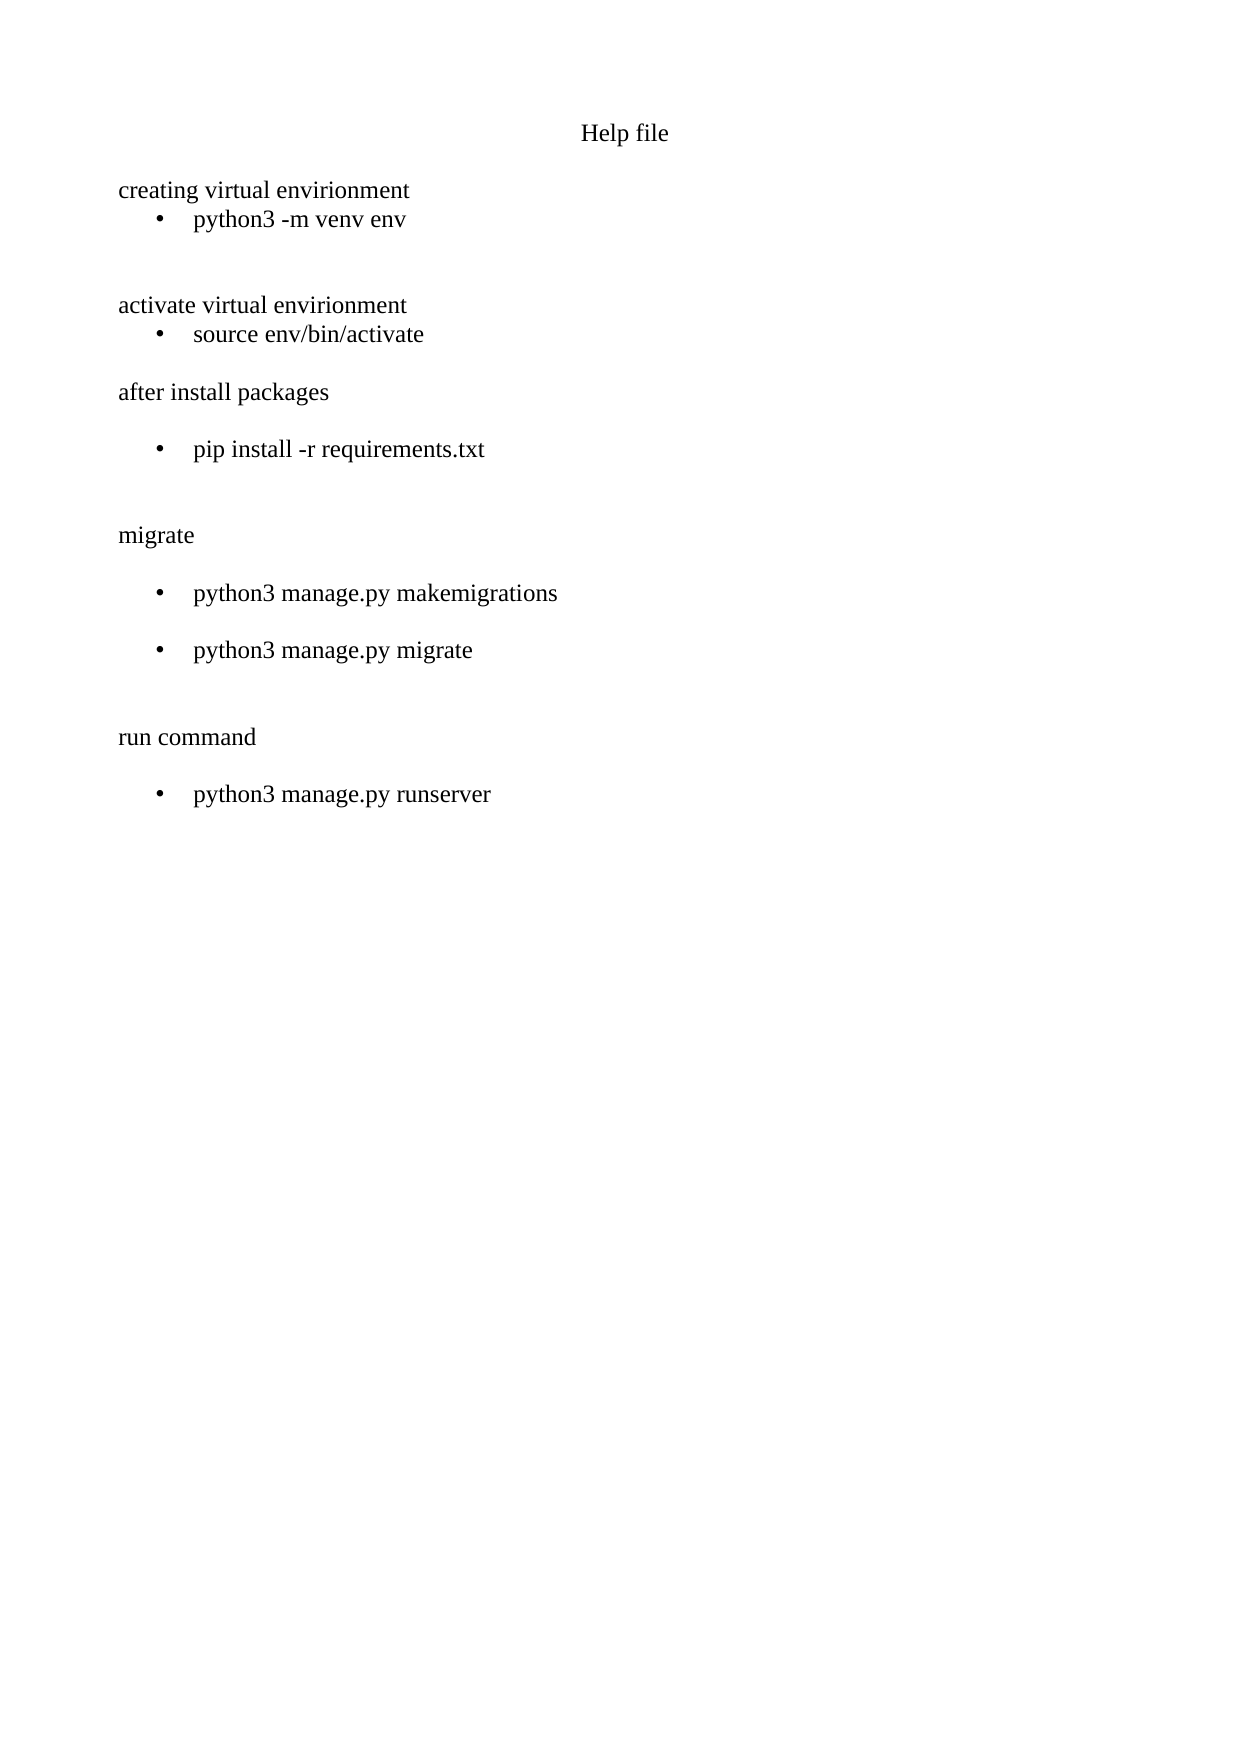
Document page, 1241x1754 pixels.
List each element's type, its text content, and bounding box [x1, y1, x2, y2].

text run command [118, 722, 1122, 751]
list pip install -r requirements.txt [156, 434, 1122, 463]
list python3 -m venv env [156, 204, 1122, 233]
text creating virtual envirionment [118, 176, 1122, 204]
text activate virtual envirionment [118, 291, 1122, 319]
text migrate [118, 521, 1122, 549]
list python3 manage.py runserver [156, 779, 1122, 808]
list source env/bin/activate [156, 319, 1122, 348]
list python3 manage.py migrate [156, 636, 1122, 664]
list python3 manage.py makemigrations [156, 578, 1122, 607]
text after install packages [118, 377, 1122, 406]
text Help file [118, 118, 1122, 147]
